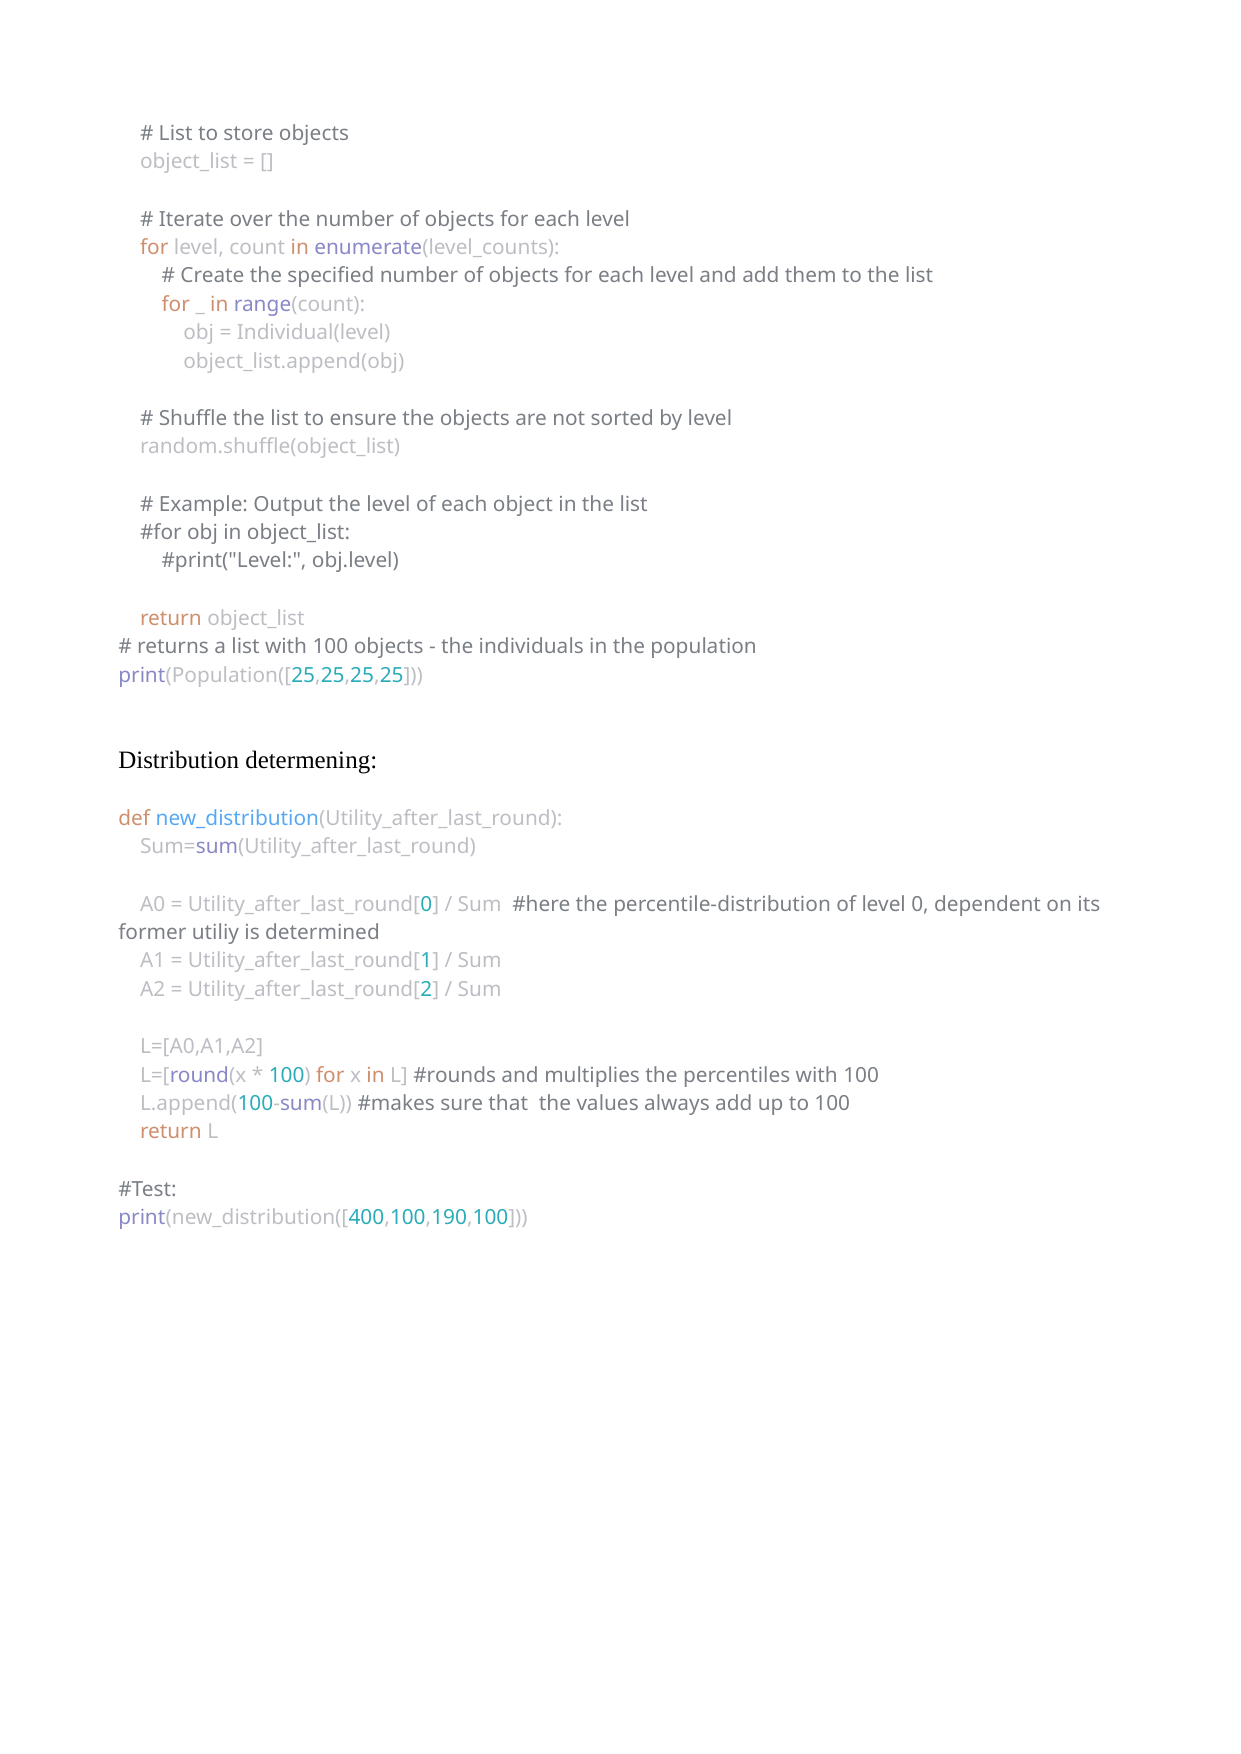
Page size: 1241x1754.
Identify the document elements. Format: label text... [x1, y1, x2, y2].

text # List to store objects object_list = [] # Iterate over the number of objects for each level for level, count in enumerate(level_counts): # Create the specified number of objects for each level and add them to the list for _ in range(count): obj = Individual(level) object_list.append(obj) # Shuffle the list to ensure the objects are not sorted by level random.shuffle(object_list) # Example: Output the level of each object in the list #for obj in object_list: #print("Level:", obj.level) return object_list # returns a list with 100 objects - the individuals in the population print(Population([25,25,25,25])) [118, 118, 1122, 717]
text def new_distribution(Utility_after_last_round): Sum=sum(Utility_after_last_round) A0 = Utility_after_last_round[0] / Sum #here the percentile-distribution of level 0, dependent on its former utiliy is determined A1 = Utility_after_last_round[1] / Sum A2 = Utility_after_last_round[2] / Sum L=[A0,A1,A2] L=[round(x * 100) for x in L] #rounds and multiplies the percentiles with 100 L.append(100-sum(L)) #makes sure that the values always add up to 100 return L #Test: print(new_distribution([400,100,190,100])) [118, 803, 1122, 1259]
text Distribution determening: [118, 746, 1122, 774]
